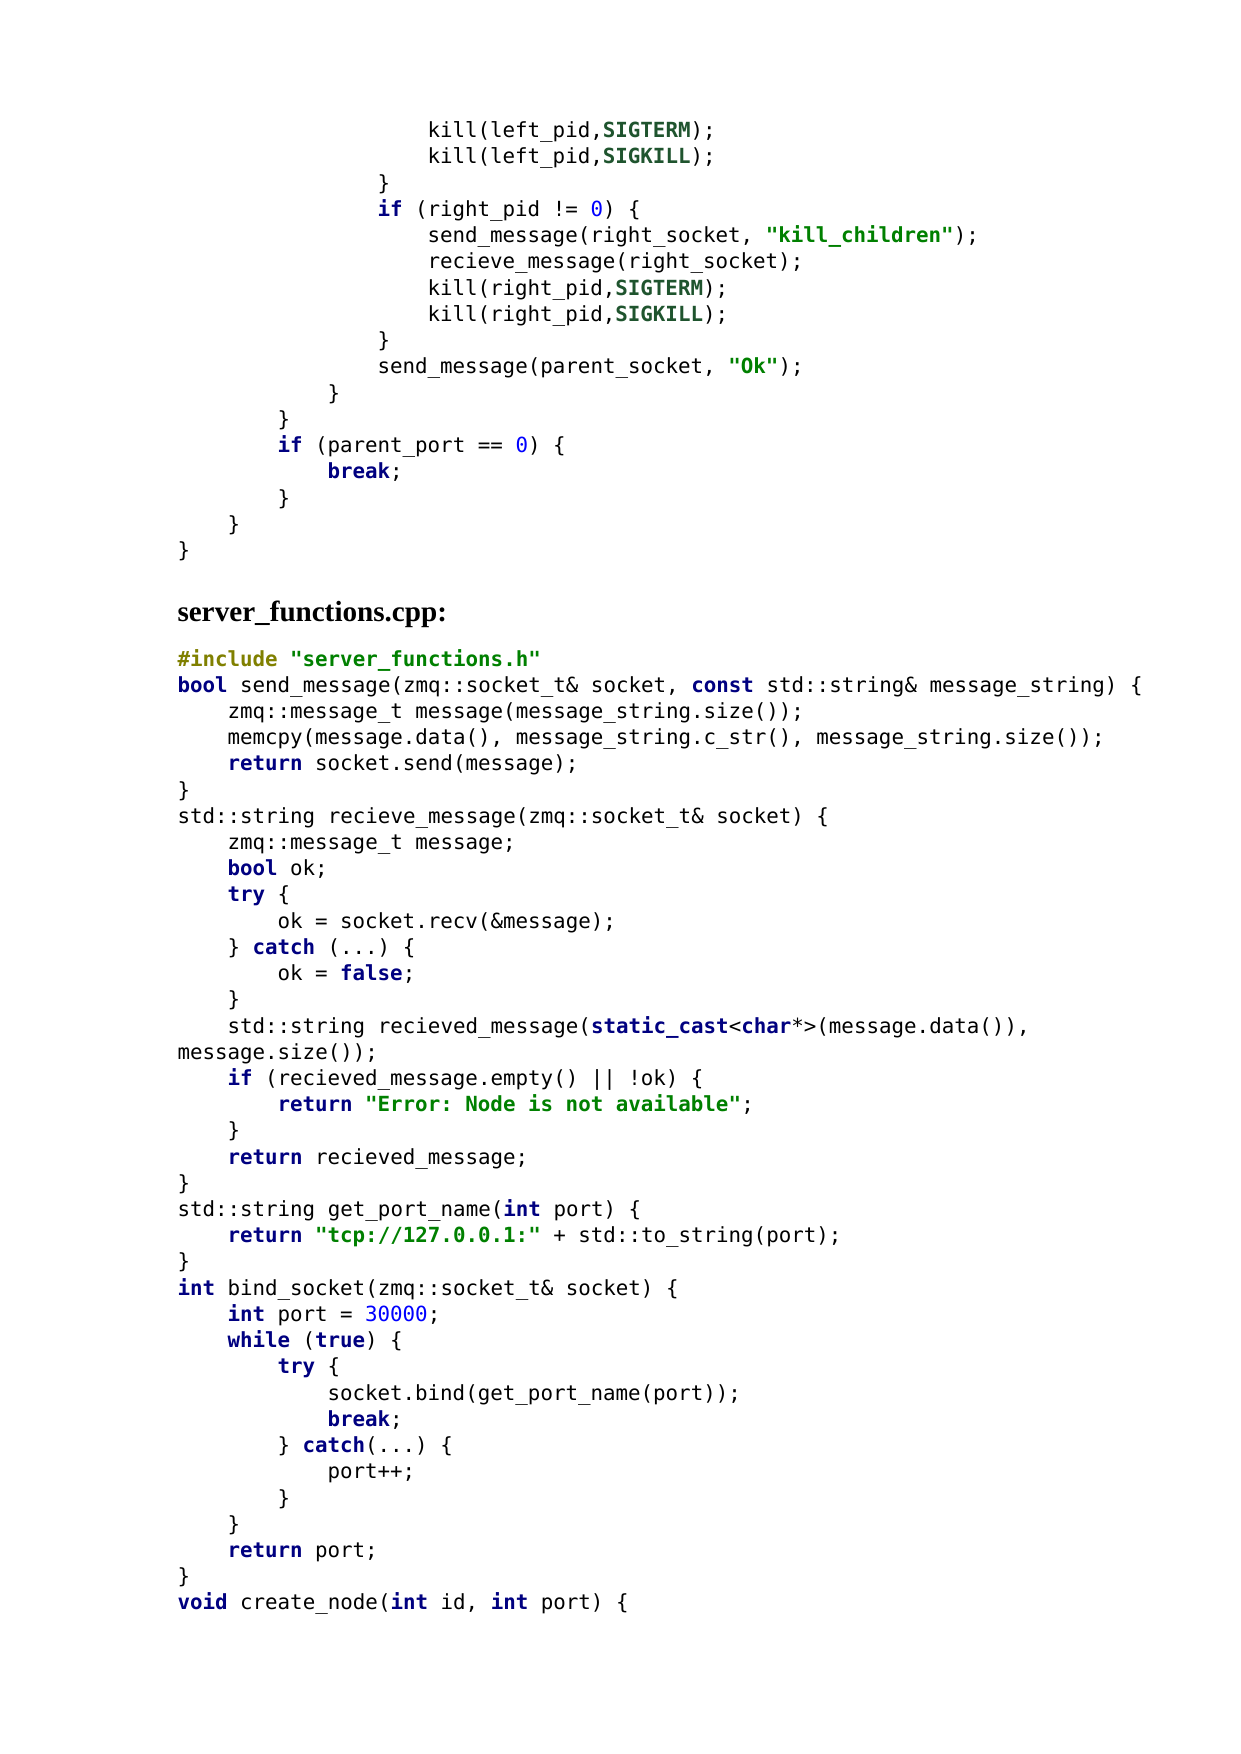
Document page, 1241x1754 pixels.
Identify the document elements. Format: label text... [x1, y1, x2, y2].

text break; [177, 459, 1152, 484]
text while (true) { [177, 1328, 1152, 1352]
text } [177, 778, 1152, 802]
text socket.bind(get_port_name(port)); [177, 1381, 1152, 1405]
text server_functions.cpp: [177, 594, 1152, 627]
text if (right_pid != 0) { [177, 197, 1152, 221]
text } catch(...) { [177, 1433, 1152, 1457]
text break; [177, 1407, 1152, 1431]
text return recieved_message; [177, 1145, 1152, 1169]
text int bind_socket(zmq::socket_t& socket) { [177, 1276, 1152, 1300]
text ok = socket.recv(&message); [177, 909, 1152, 933]
text #include "server_functions.h" [177, 647, 1152, 671]
text send_message(right_socket, "kill_children"); [177, 223, 1152, 247]
text } [177, 1118, 1152, 1143]
text if (recieved_message.empty() || !ok) { [177, 1066, 1152, 1090]
text } [177, 1249, 1152, 1274]
text kill(right_pid,SIGTERM); [177, 276, 1152, 300]
text } [177, 1564, 1152, 1588]
text return socket.send(message); [177, 751, 1152, 776]
text } [177, 1512, 1152, 1536]
text return port; [177, 1538, 1152, 1562]
text if (parent_port == 0) { [177, 433, 1152, 457]
text std::string recieved_message(static_cast<char*>(message.data()), message.size()); [177, 1014, 1152, 1064]
text int port = 30000; [177, 1302, 1152, 1326]
text } [177, 407, 1152, 431]
text } [177, 328, 1152, 352]
text try { [177, 882, 1152, 907]
text std::string get_port_name(int port) { [177, 1197, 1152, 1221]
text } [177, 987, 1152, 1012]
text return "tcp://127.0.0.1:" + std::to_string(port); [177, 1223, 1152, 1247]
text } [177, 381, 1152, 405]
text } [177, 1486, 1152, 1510]
text kill(left_pid,SIGTERM); [177, 118, 1152, 142]
text std::string recieve_message(zmq::socket_t& socket) { [177, 804, 1152, 828]
text } [177, 486, 1152, 510]
text void create_node(int id, int port) { [177, 1590, 1152, 1615]
text bool ok; [177, 856, 1152, 880]
text kill(left_pid,SIGKILL); [177, 144, 1152, 169]
text try { [177, 1354, 1152, 1378]
text memcpy(message.data(), message_string.c_str(), message_string.size()); [177, 725, 1152, 749]
text zmq::message_t message(message_string.size()); [177, 699, 1152, 723]
text return "Error: Node is not available"; [177, 1092, 1152, 1116]
text kill(right_pid,SIGKILL); [177, 302, 1152, 326]
text } catch (...) { [177, 935, 1152, 959]
text } [177, 538, 1152, 562]
text send_message(parent_socket, "Ok"); [177, 354, 1152, 379]
text recieve_message(right_socket); [177, 249, 1152, 274]
text } [177, 171, 1152, 195]
text zmq::message_t message; [177, 830, 1152, 854]
text bool send_message(zmq::socket_t& socket, const std::string& message_string) { [177, 673, 1152, 697]
text port++; [177, 1459, 1152, 1483]
text ok = false; [177, 961, 1152, 985]
text } [177, 1171, 1152, 1195]
text } [177, 512, 1152, 536]
